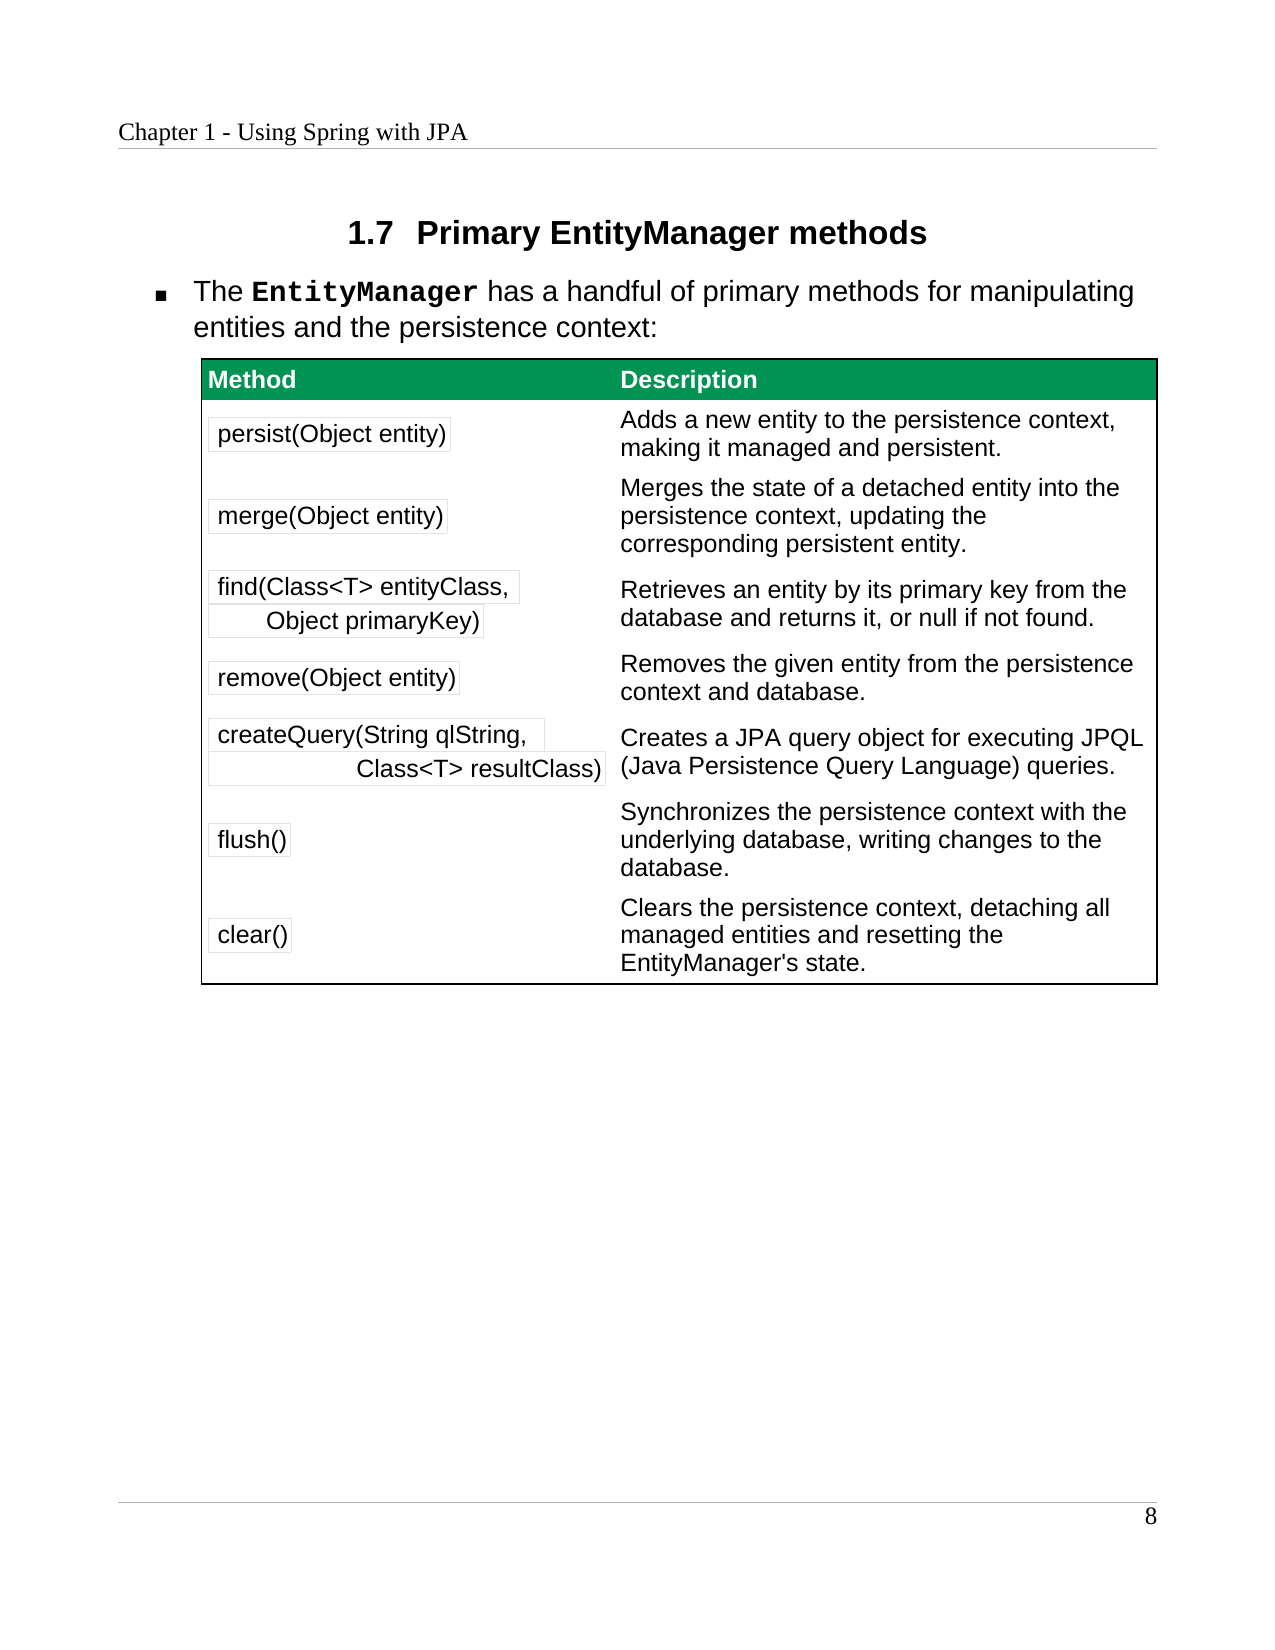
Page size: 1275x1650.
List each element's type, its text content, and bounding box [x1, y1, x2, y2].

table_cell createQuery(String qlString, Class<T> resultClass) [202, 711, 614, 791]
table_cell find(Class<T> entityClass, Object primaryKey) [202, 564, 614, 643]
table_cell Creates a JPA query object for executing JPQL (Java Persistence Query Language) queries. [614, 711, 1156, 791]
table_cell flush() [202, 791, 614, 887]
table_header Description [614, 360, 1156, 400]
table_cell Synchronizes the persistence context with the underlying database, writing changes to the database. [614, 791, 1156, 887]
table_cell remove(Object entity) [202, 644, 614, 711]
table_cell Adds a new entity to the persistence context, making it managed and persistent. [614, 400, 1156, 468]
table_cell clear() [202, 887, 614, 983]
table_cell Merges the state of a detached entity into the persistence context, updating the corresponding persistent entity. [614, 468, 1156, 563]
subtitle Primary EntityManager methods [118, 214, 1157, 251]
table_header Method [202, 360, 614, 400]
table_cell Removes the given entity from the persistence context and database. [614, 644, 1156, 711]
table_cell Retrieves an entity by its primary key from the database and returns it, or null if not found. [614, 564, 1156, 643]
table_cell merge(Object entity) [202, 468, 614, 563]
table_cell persist(Object entity) [202, 400, 614, 468]
table_cell Clears the persistence context, detaching all managed entities and resetting the EntityManager's state. [614, 887, 1156, 983]
list The EntityManager has a handful of primary methods for manipulating entities and the persistence context: [156, 275, 1157, 343]
